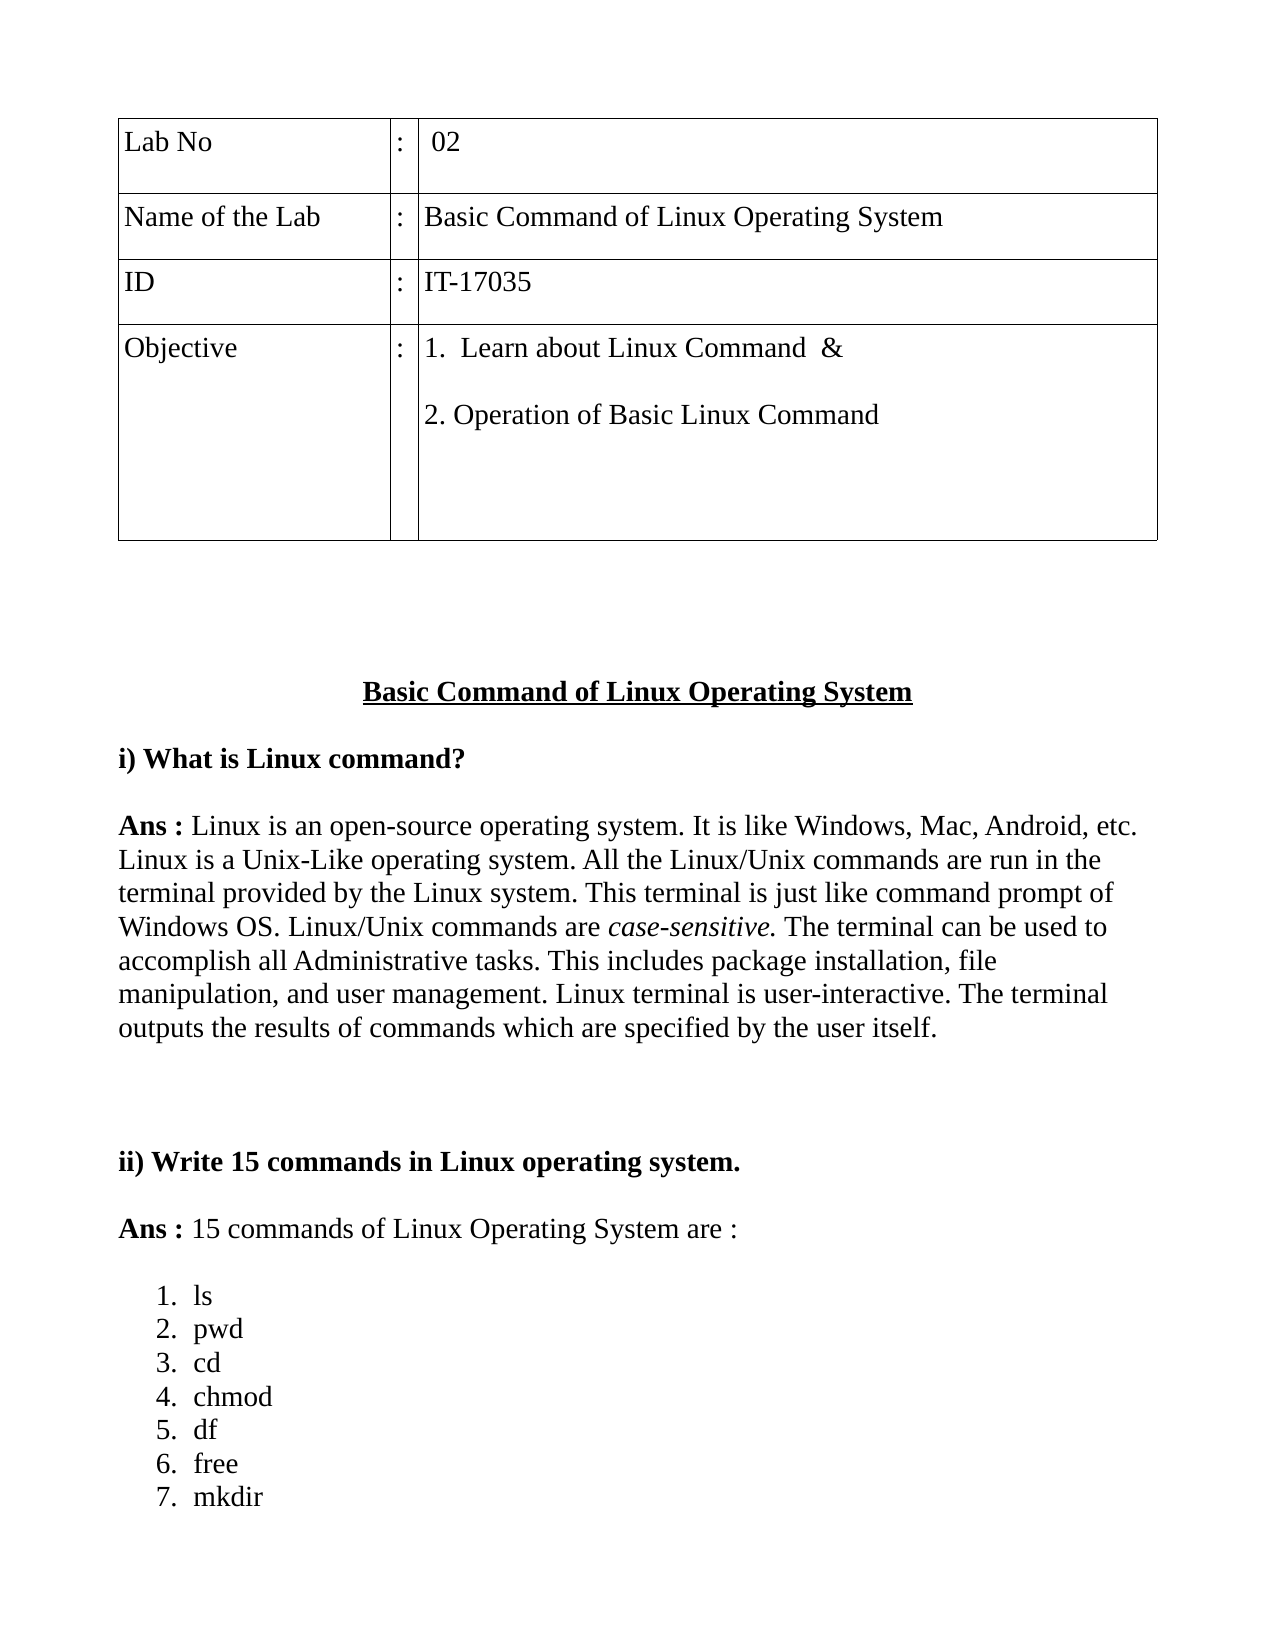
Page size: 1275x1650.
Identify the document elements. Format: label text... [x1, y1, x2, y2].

list cd [156, 1345, 1157, 1379]
table_cell Basic Command of Linux Operating System [419, 194, 1157, 259]
list free [156, 1446, 1157, 1479]
table_header Lab No [119, 119, 390, 193]
table_cell IT-17035 [419, 260, 1157, 324]
text Ans : 15 commands of Linux Operating System are : [118, 1211, 1157, 1244]
table_cell Objective [119, 325, 390, 540]
text ii) Write 15 commands in Linux operating system. [118, 1144, 1157, 1177]
list mkdir [156, 1479, 1157, 1513]
table_cell Name of the Lab [119, 194, 390, 259]
table_cell 1. Learn about Linux Command & 2. Operation of Basic Linux Command [419, 325, 1157, 540]
list ls [156, 1278, 1157, 1312]
list df [156, 1412, 1157, 1446]
table_cell ID [119, 260, 390, 324]
table_cell : [391, 194, 418, 259]
table_header 02 [419, 119, 1157, 193]
text Ans : Linux is an open-source operating system. It is like Windows, Mac, Android, etc. Linux is a Unix-Like operating system. All the Linux/Unix commands are run in the terminal provided by the Linux system. This terminal is just like command prompt of Windows OS. Linux/Unix commands are case-sensitive. The terminal can be used to accomplish all Administrative tasks. This includes package installation, file manipulation, and user management. Linux terminal is user-interactive. The terminal outputs the results of commands which are specified by the user itself. [118, 808, 1157, 1043]
text Basic Command of Linux Operating System [118, 674, 1157, 708]
list chmod [156, 1379, 1157, 1412]
list pwd [156, 1312, 1157, 1345]
table_cell : [391, 260, 418, 324]
table_cell : [391, 325, 418, 540]
table_header : [391, 119, 418, 193]
text i) What is Linux command? [118, 741, 1157, 775]
